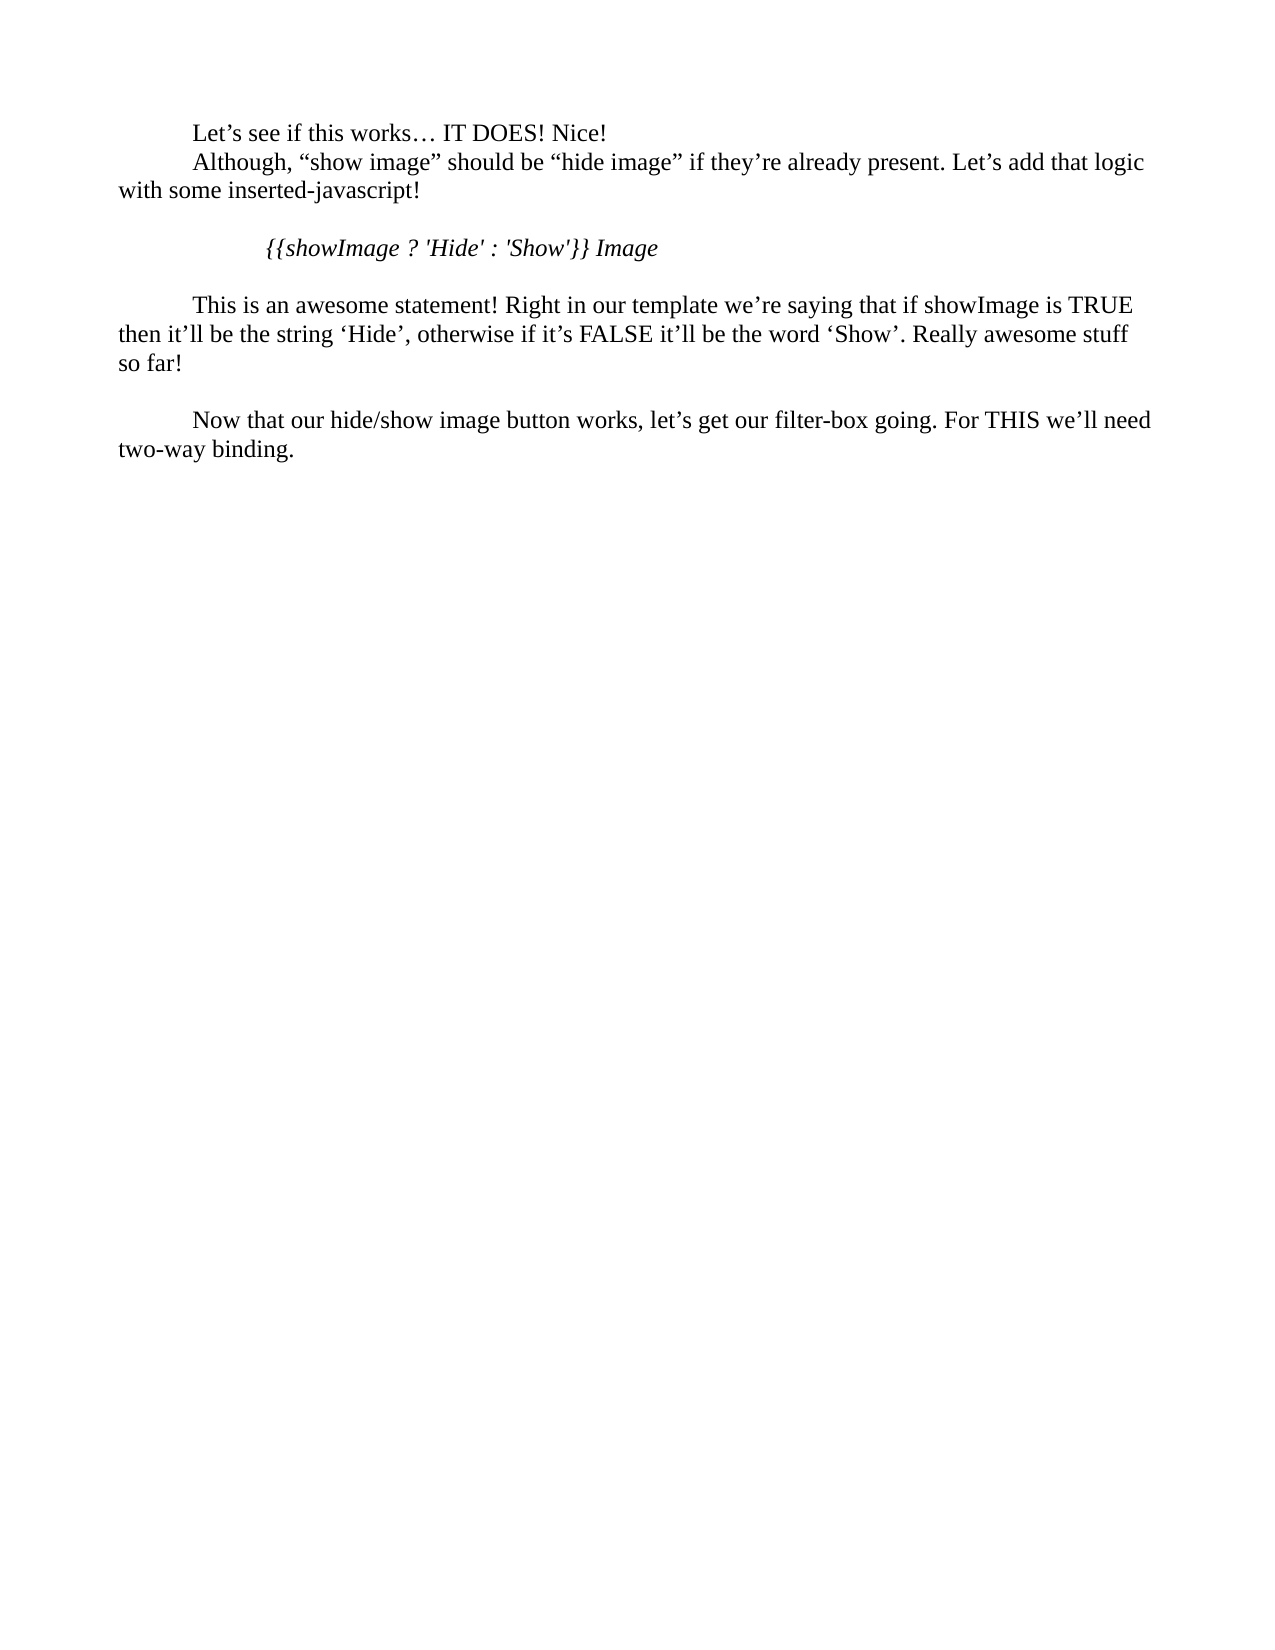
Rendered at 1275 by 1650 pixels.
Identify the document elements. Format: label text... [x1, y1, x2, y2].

text Although, “show image” should be “hide image” if they’re already present. Let’s add that logic with some inserted-javascript! [118, 147, 1157, 204]
text Now that our hide/show image button works, let’s get our filter-box going. For THIS we’ll need two-way binding. [118, 406, 1157, 463]
text Let’s see if this works… IT DOES! Nice! [118, 118, 1157, 147]
text This is an awesome statement! Right in our template we’re saying that if showImage is TRUE then it’ll be the string ‘Hide’, otherwise if it’s FALSE it’ll be the word ‘Show’. Really awesome stuff so far! [118, 291, 1157, 377]
text {{showImage ? 'Hide' : 'Show'}} Image [118, 233, 1157, 262]
